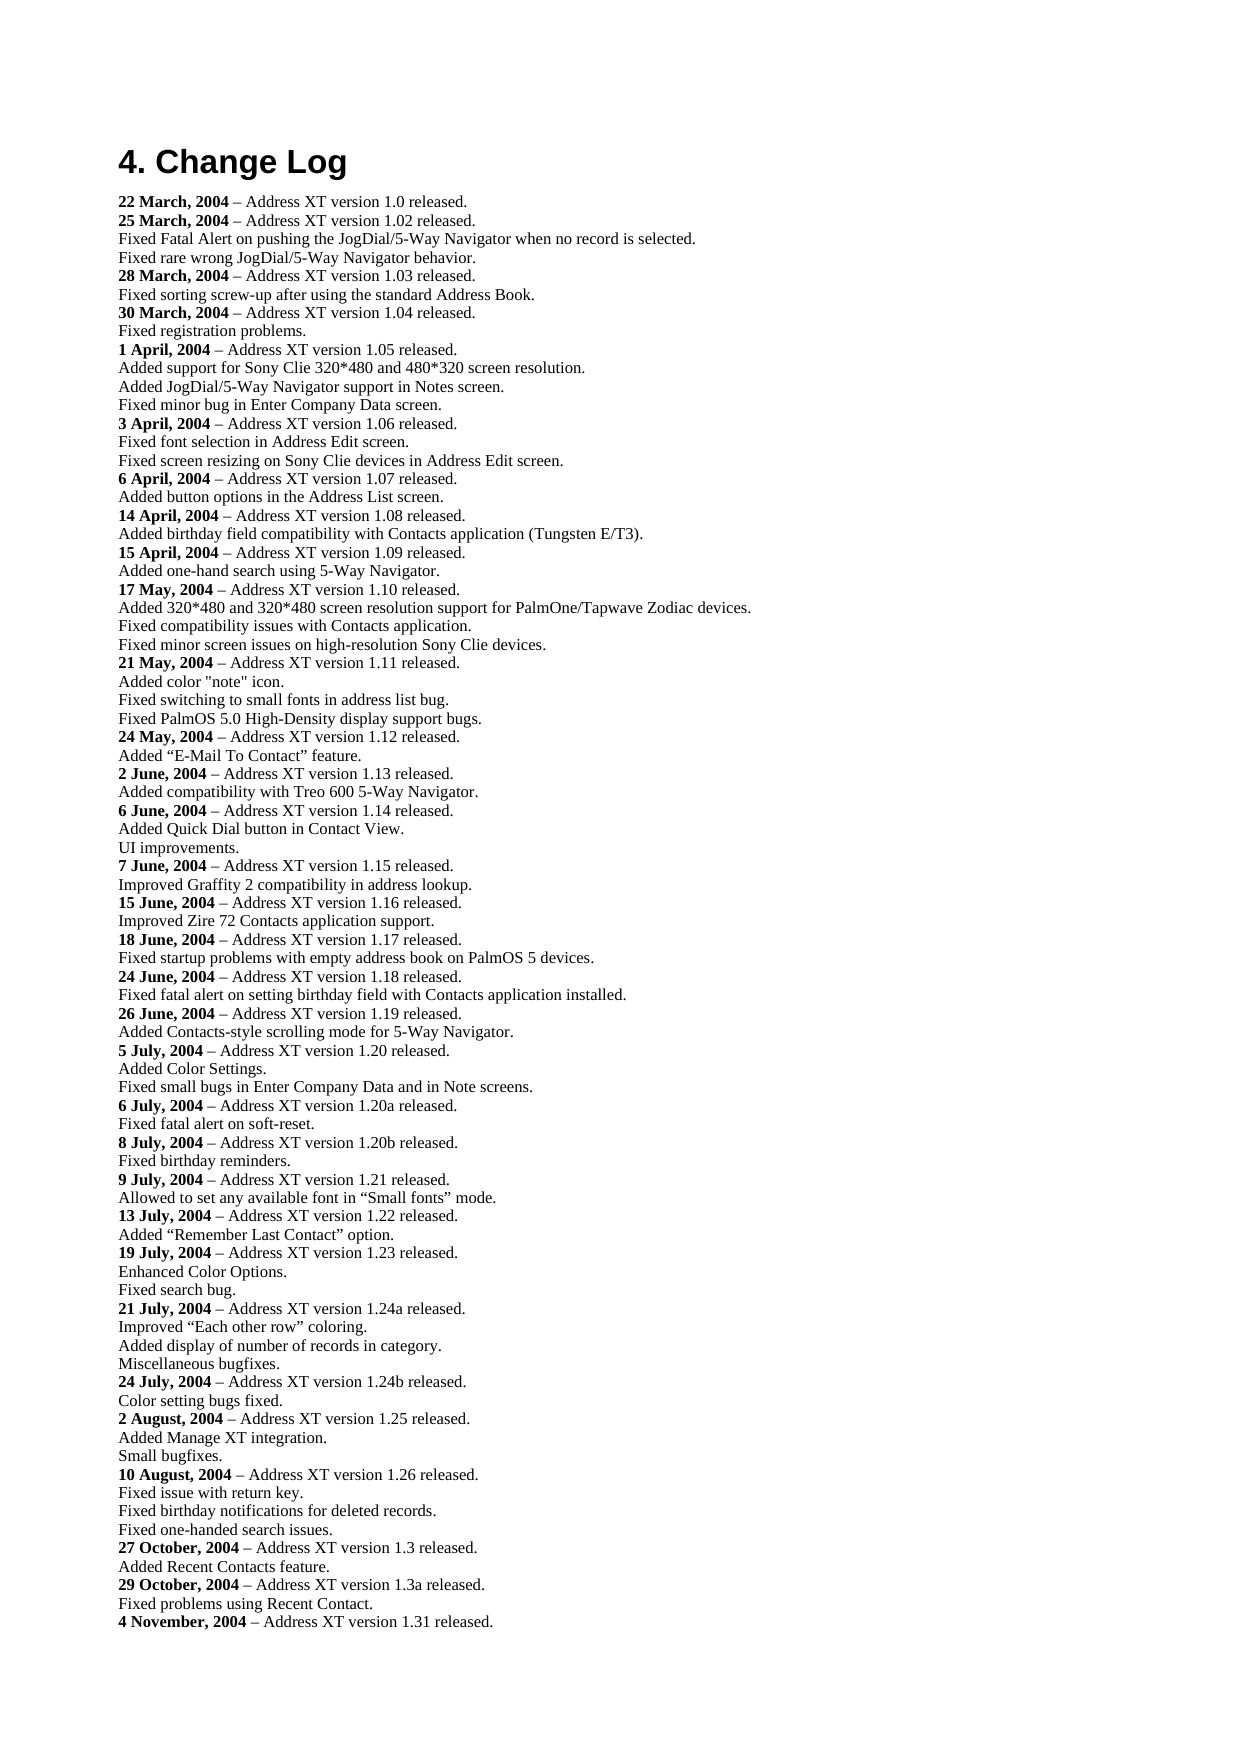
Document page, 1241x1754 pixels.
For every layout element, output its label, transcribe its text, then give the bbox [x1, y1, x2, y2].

text Fixed birthday reminders. 9 July, 2004 – Address XT version 1.21 released. [118, 1152, 1122, 1188]
text Fixed PalmOS 5.0 High-Density display support bugs. [118, 709, 1122, 728]
text 5 July, 2004 – Address XT version 1.20 released. [118, 1041, 1122, 1059]
text 6 July, 2004 – Address XT version 1.20a released. [118, 1096, 1122, 1115]
text Fixed Fatal Alert on pushing the JogDial/5-Way Navigator when no record is selected. [118, 230, 1122, 248]
text Miscellaneous bugfixes. [118, 1354, 1122, 1373]
text Enhanced Color Options. [118, 1262, 1122, 1281]
text 13 July, 2004 – Address XT version 1.22 released. [118, 1207, 1122, 1225]
text 26 June, 2004 – Address XT version 1.19 released. [118, 1004, 1122, 1023]
text Added “E-Mail To Contact” feature. [118, 746, 1122, 764]
text Fixed birthday notifications for deleted records. [118, 1502, 1122, 1520]
text Added birthday field compatibility with Contacts application (Tungsten E/T3). [118, 525, 1122, 543]
text Fixed fatal alert on soft-reset. [118, 1115, 1122, 1133]
text Fixed fatal alert on setting birthday field with Contacts application installed. [118, 986, 1122, 1004]
text 21 May, 2004 – Address XT version 1.11 released. [118, 654, 1122, 672]
text Fixed rare wrong JogDial/5-Way Navigator behavior. [118, 248, 1122, 267]
text Added support for Sony Clie 320*480 and 480*320 screen resolution. [118, 359, 1122, 377]
text Improved Graffity 2 compatibility in address lookup. [118, 875, 1122, 893]
text 24 July, 2004 – Address XT version 1.24b released. [118, 1373, 1122, 1391]
text Improved “Each other row” coloring. [118, 1318, 1122, 1336]
text 15 June, 2004 – Address XT version 1.16 released. [118, 893, 1122, 912]
text 1 April, 2004 – Address XT version 1.05 released. [118, 340, 1122, 359]
text 24 June, 2004 – Address XT version 1.18 released. [118, 967, 1122, 986]
text 25 March, 2004 – Address XT version 1.02 released. [118, 211, 1122, 230]
text 28 March, 2004 – Address XT version 1.03 released. [118, 267, 1122, 285]
text Fixed startup problems with empty address book on PalmOS 5 devices. [118, 949, 1122, 967]
text 21 July, 2004 – Address XT version 1.24a released. [118, 1299, 1122, 1318]
text 29 October, 2004 – Address XT version 1.3a released. [118, 1576, 1122, 1594]
text Added 320*480 and 320*480 screen resolution support for PalmOne/Tapwave Zodiac devices. [118, 598, 1122, 617]
text 15 April, 2004 – Address XT version 1.09 released. [118, 543, 1122, 562]
text 24 May, 2004 – Address XT version 1.12 released. [118, 728, 1122, 746]
text 4 November, 2004 – Address XT version 1.31 released. [118, 1613, 1122, 1631]
text 17 May, 2004 – Address XT version 1.10 released. [118, 580, 1122, 598]
text Fixed minor screen issues on high-resolution Sony Clie devices. [118, 635, 1122, 654]
text Added Quick Dial button in Contact View. [118, 820, 1122, 838]
text Fixed registration problems. [118, 322, 1122, 340]
subtitle 4. Change Log [118, 143, 1122, 180]
text 18 June, 2004 – Address XT version 1.17 released. [118, 930, 1122, 949]
text Fixed issue with return key. [118, 1483, 1122, 1502]
text 22 March, 2004 – Address XT version 1.0 released. [118, 193, 1122, 211]
text Fixed problems using Recent Contact. [118, 1594, 1122, 1613]
text 10 August, 2004 – Address XT version 1.26 released. [118, 1465, 1122, 1483]
text Added Recent Contacts feature. [118, 1557, 1122, 1576]
text 2 August, 2004 – Address XT version 1.25 released. [118, 1410, 1122, 1428]
text Fixed minor bug in Enter Company Data screen. [118, 396, 1122, 414]
text Added “Remember Last Contact” option. [118, 1225, 1122, 1244]
text Added compatibility with Treo 600 5-Way Navigator. [118, 783, 1122, 801]
text Color setting bugs fixed. [118, 1391, 1122, 1410]
text Fixed compatibility issues with Contacts application. [118, 617, 1122, 635]
text Fixed switching to small fonts in address list bug. [118, 691, 1122, 709]
text UI improvements. [118, 838, 1122, 857]
text Added JogDial/5-Way Navigator support in Notes screen. [118, 377, 1122, 396]
text 7 June, 2004 – Address XT version 1.15 released. [118, 857, 1122, 875]
text Allowed to set any available font in “Small fonts” mode. [118, 1188, 1122, 1207]
text Added one-hand search using 5-Way Navigator. [118, 562, 1122, 580]
text 14 April, 2004 – Address XT version 1.08 released. [118, 506, 1122, 525]
text Fixed sorting screw-up after using the standard Address Book. [118, 285, 1122, 303]
text Improved Zire 72 Contacts application support. [118, 912, 1122, 930]
text Fixed screen resizing on Sony Clie devices in Address Edit screen. [118, 451, 1122, 469]
text 8 July, 2004 – Address XT version 1.20b released. [118, 1133, 1122, 1152]
text 27 October, 2004 – Address XT version 1.3 released. [118, 1539, 1122, 1557]
text Added Contacts-style scrolling mode for 5-Way Navigator. [118, 1023, 1122, 1041]
text Fixed font selection in Address Edit screen. [118, 433, 1122, 451]
text 6 April, 2004 – Address XT version 1.07 released. [118, 469, 1122, 488]
text 3 April, 2004 – Address XT version 1.06 released. [118, 414, 1122, 433]
text Fixed search bug. [118, 1281, 1122, 1299]
text 6 June, 2004 – Address XT version 1.14 released. [118, 801, 1122, 820]
text 30 March, 2004 – Address XT version 1.04 released. [118, 303, 1122, 322]
text Added Manage XT integration. [118, 1428, 1122, 1447]
text Added button options in the Address List screen. [118, 488, 1122, 506]
text Fixed small bugs in Enter Company Data and in Note screens. [118, 1078, 1122, 1096]
text 2 June, 2004 – Address XT version 1.13 released. [118, 764, 1122, 783]
text Fixed one-handed search issues. [118, 1520, 1122, 1539]
text 19 July, 2004 – Address XT version 1.23 released. [118, 1244, 1122, 1262]
text Added color "note" icon. [118, 672, 1122, 691]
text Small bugfixes. [118, 1447, 1122, 1465]
text Added Color Settings. [118, 1059, 1122, 1078]
text Added display of number of records in category. [118, 1336, 1122, 1354]
